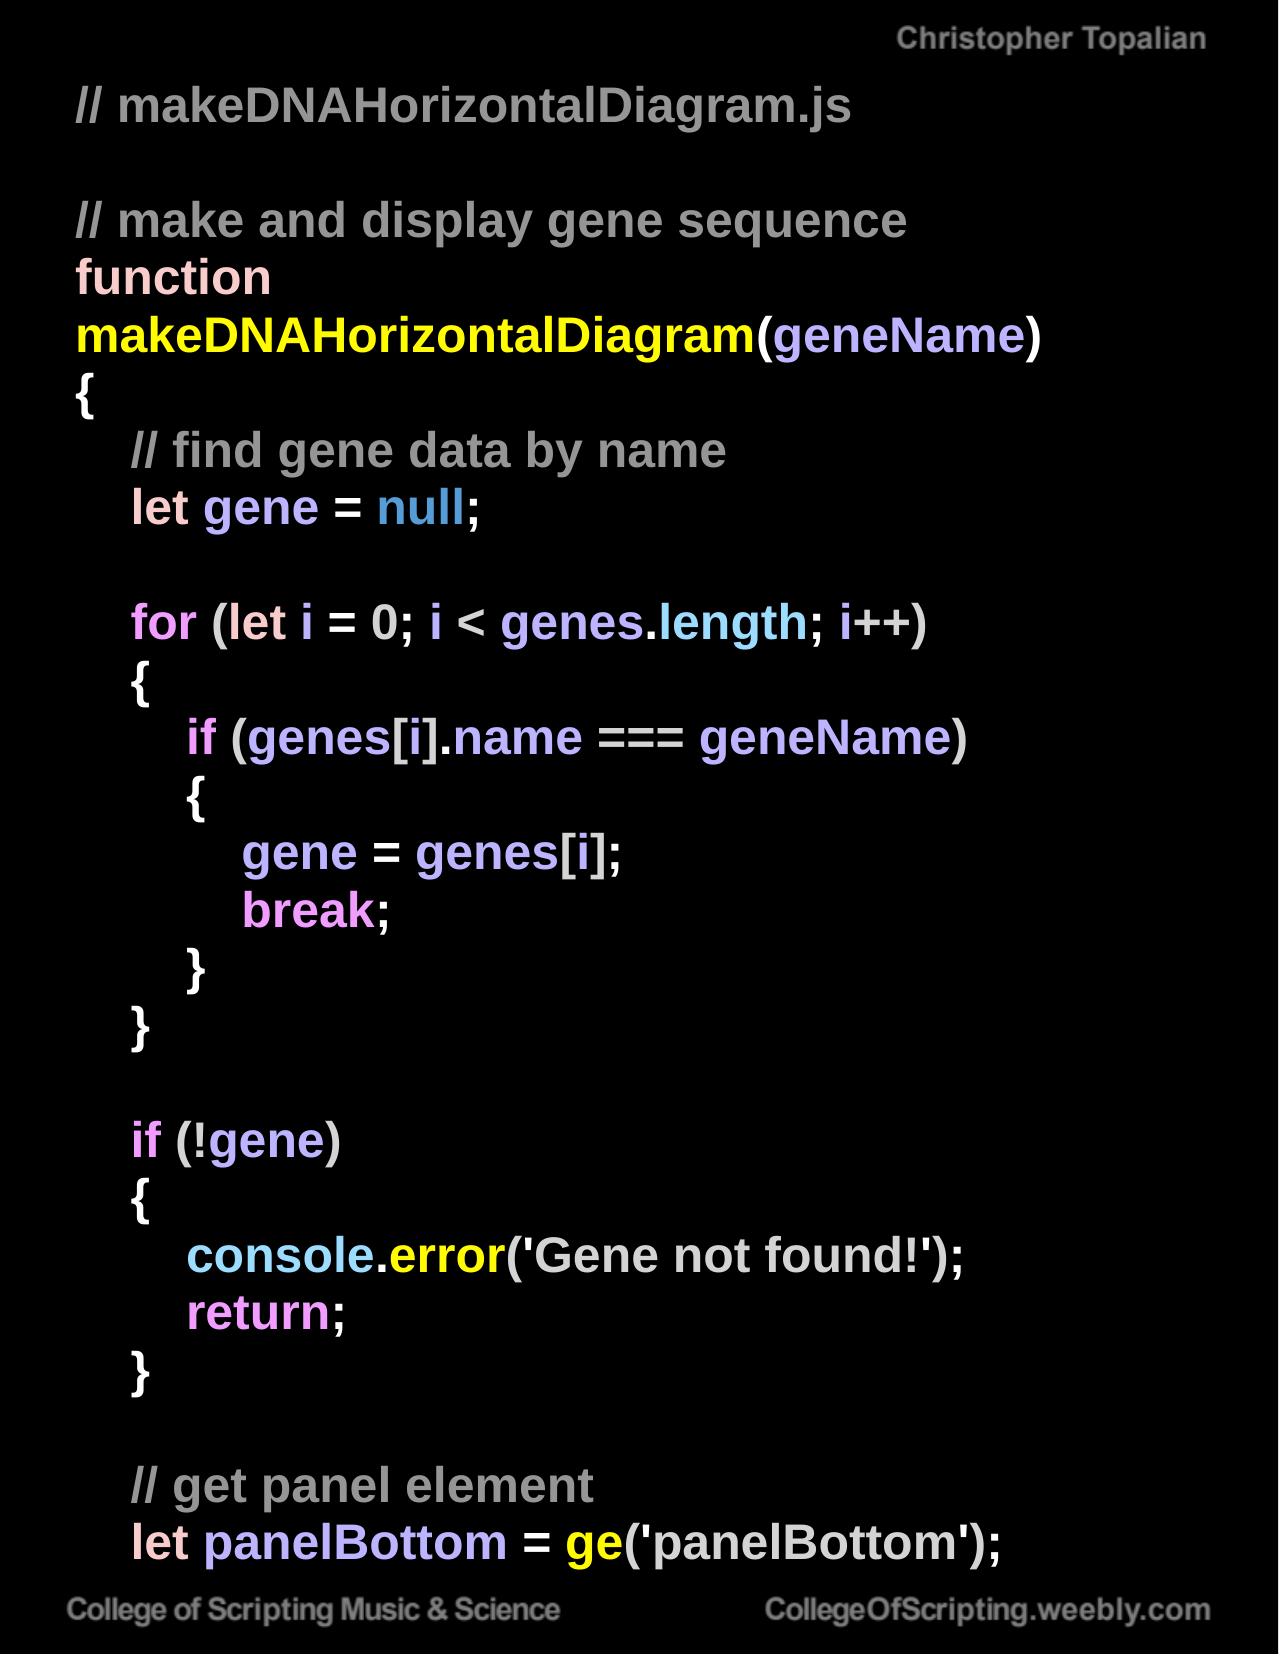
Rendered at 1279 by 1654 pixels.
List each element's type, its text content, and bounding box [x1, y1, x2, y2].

text } [75, 995, 1203, 1052]
text { [75, 1167, 1203, 1225]
text if (!gene) [75, 1110, 1203, 1167]
text { [75, 765, 1203, 822]
text for (let i = 0; i < genes.length; i++) [75, 592, 1203, 650]
text // get panel element [75, 1455, 1203, 1512]
text let panelBottom = ge('panelBottom'); [75, 1512, 1203, 1570]
text } [75, 937, 1203, 995]
text { [75, 650, 1203, 707]
text if (genes[i].name === geneName) [75, 707, 1203, 765]
text // makeDNAHorizontalDiagram.js [75, 75, 1203, 132]
text gene = genes[i]; [75, 822, 1203, 880]
text break; [75, 880, 1203, 937]
text } [75, 1340, 1203, 1397]
text return; [75, 1282, 1203, 1340]
text let gene = null; [75, 477, 1203, 535]
text // make and display gene sequence [75, 190, 1203, 247]
text { [75, 362, 1203, 420]
text console.error('Gene not found!'); [75, 1225, 1203, 1282]
text // find gene data by name [75, 420, 1203, 477]
text function makeDNAHorizontalDiagram(geneName) [75, 247, 1203, 362]
